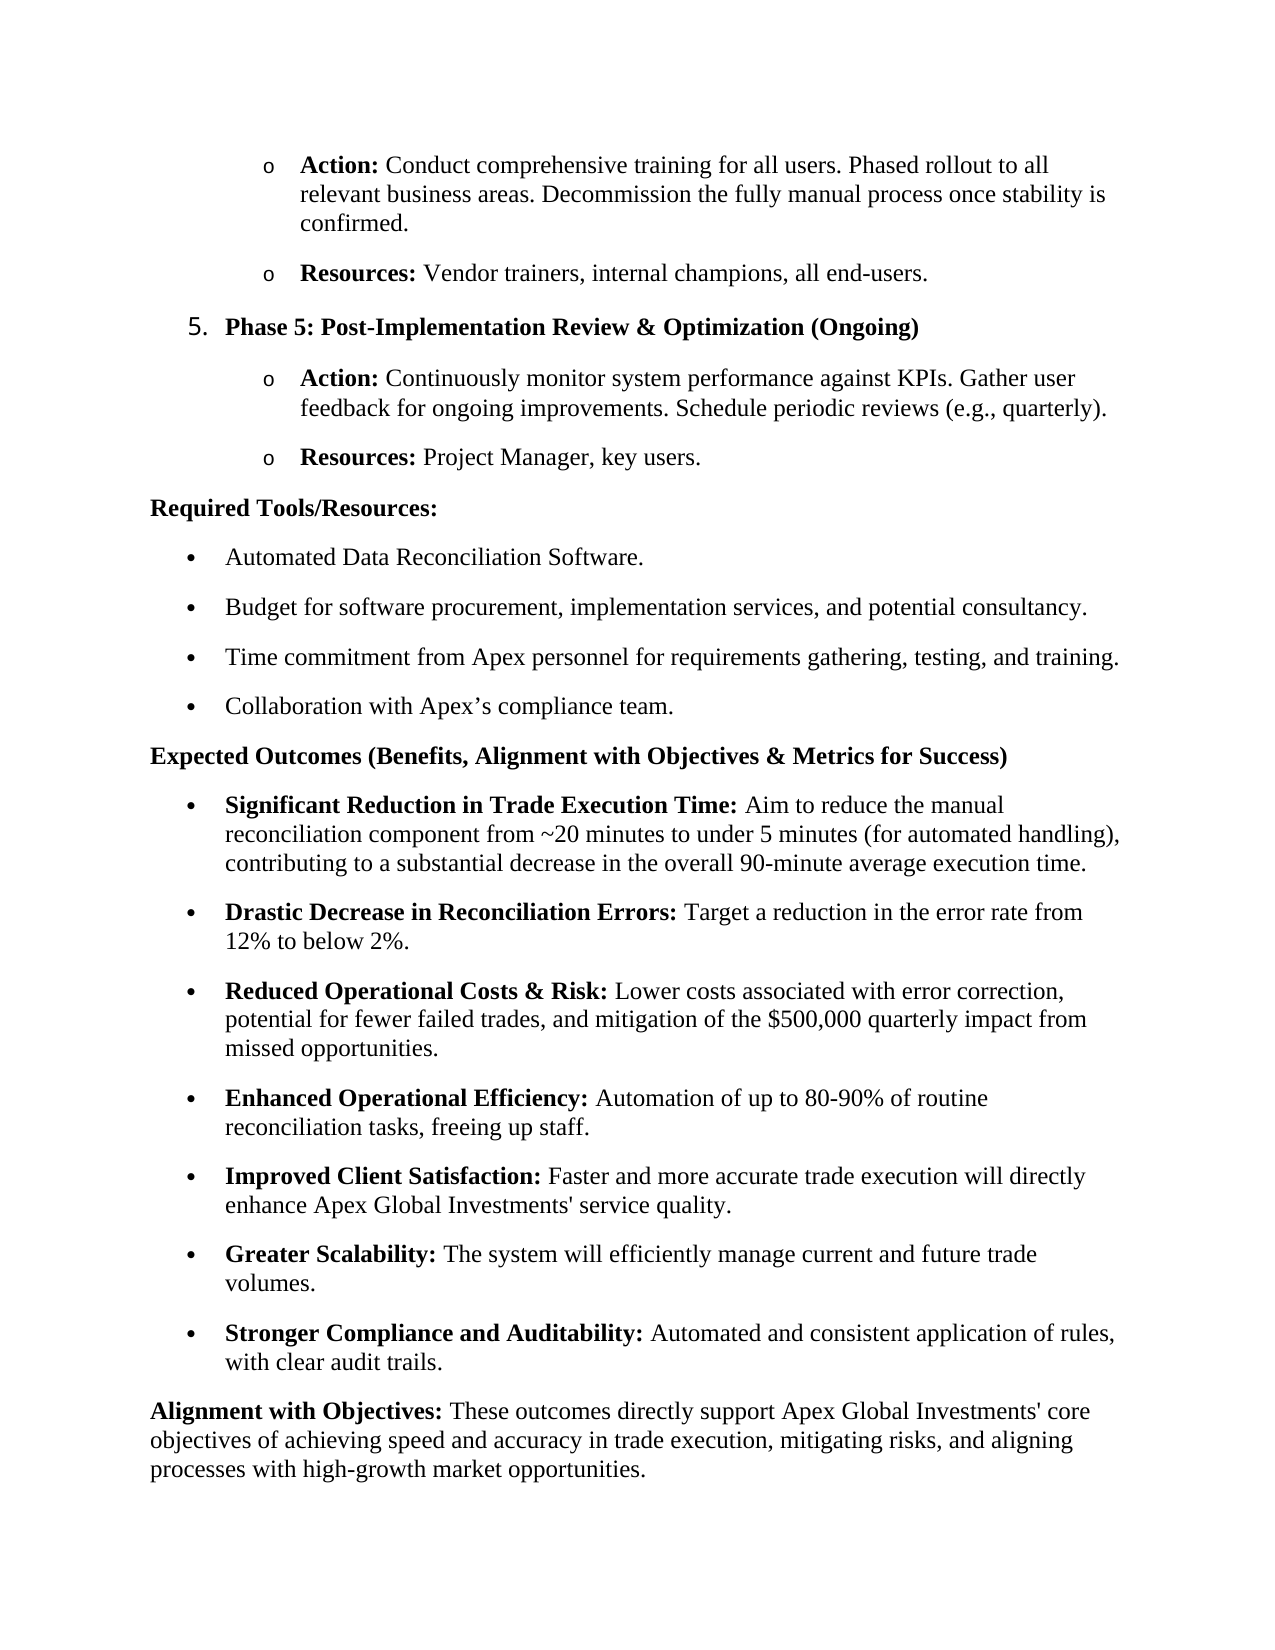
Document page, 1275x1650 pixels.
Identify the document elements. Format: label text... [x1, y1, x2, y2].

list Resources: Vendor trainers, internal champions, all end-users. [262, 258, 1125, 287]
text Required Tools/Resources: [150, 493, 1125, 522]
text Alignment with Objectives: These outcomes directly support Apex Global Investments' core objectives of achieving speed and accuracy in trade execution, mitigating risks, and aligning processes with high-growth market opportunities. [150, 1396, 1125, 1482]
list Automated Data Reconciliation Software. [187, 542, 1125, 571]
text Expected Outcomes (Benefits, Alignment with Objectives & Metrics for Success) [150, 741, 1125, 769]
list Enhanced Operational Efficiency: Automation of up to 80-90% of routine reconciliation tasks, freeing up staff. [187, 1083, 1125, 1140]
list Significant Reduction in Trade Execution Time: Aim to reduce the manual reconciliation component from ~20 minutes to under 5 minutes (for automated handling), contributing to a substantial decrease in the overall 90-minute average execution time. [187, 790, 1125, 877]
list Action: Conduct comprehensive training for all users. Phased rollout to all relevant business areas. Decommission the fully manual process once stability is confirmed. [262, 150, 1125, 237]
list Time commitment from Apex personnel for requirements gathering, testing, and training. [187, 642, 1125, 670]
list Action: Continuously monitor system performance against KPIs. Gather user feedback for ongoing improvements. Schedule periodic reviews (e.g., quarterly). [262, 363, 1125, 422]
list Collaboration with Apex’s compliance team. [187, 691, 1125, 720]
list Stronger Compliance and Auditability: Automated and consistent application of rules, with clear audit trails. [187, 1318, 1125, 1375]
list Drastic Decrease in Reconciliation Errors: Target a reduction in the error rate from 12% to below 2%. [187, 897, 1125, 955]
list Reduced Operational Costs & Risk: Lower costs associated with error correction, potential for fewer failed trades, and mitigation of the $500,000 quarterly impact from missed opportunities. [187, 976, 1125, 1062]
list Budget for software procurement, implementation services, and potential consultancy. [187, 592, 1125, 621]
list Greater Scalability: The system will efficiently manage current and future trade volumes. [187, 1239, 1125, 1297]
list Resources: Project Manager, key users. [262, 442, 1125, 472]
list Phase 5: Post-Implementation Review & Optimization (Ongoing) [187, 308, 1125, 342]
list Improved Client Satisfaction: Faster and more accurate trade execution will directly enhance Apex Global Investments' service quality. [187, 1161, 1125, 1219]
